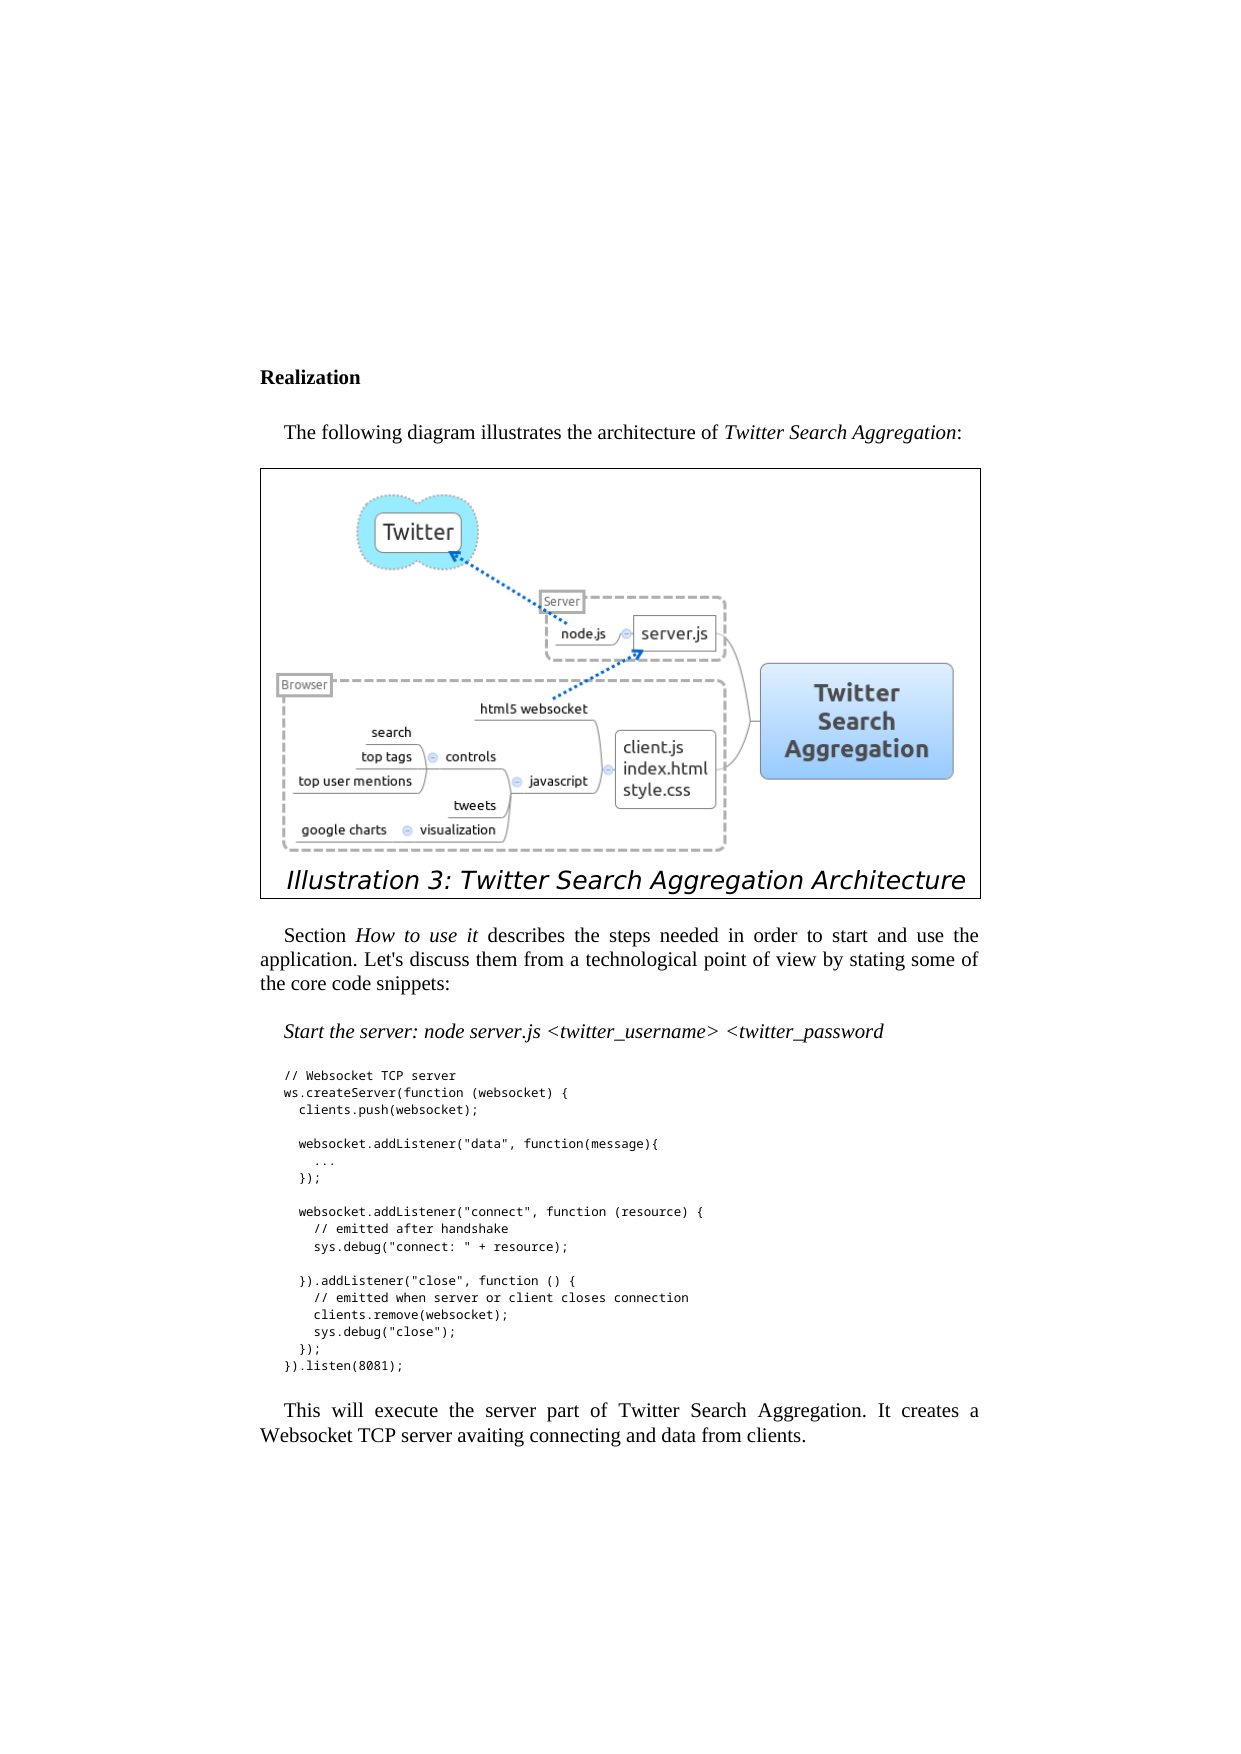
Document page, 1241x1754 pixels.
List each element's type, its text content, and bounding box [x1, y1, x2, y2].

text websocket.addListener("data", function(message){ [260, 1135, 980, 1152]
picture [263, 483, 978, 867]
text clients.push(websocket); [260, 1101, 980, 1118]
text }).addListener("close", function () { [260, 1272, 980, 1289]
text Illustration 3: Twitter Search Aggregation Architecture [263, 867, 977, 895]
text // emitted when server or client closes connection [260, 1289, 980, 1306]
text ... [260, 1152, 980, 1169]
text // emitted after handshake [260, 1221, 980, 1238]
text }); [260, 1340, 980, 1357]
text websocket.addListener("connect", function (resource) { [260, 1203, 980, 1221]
text ws.createServer(function (websocket) { [260, 1084, 980, 1101]
text This will execute the server part of Twitter Search Aggregation. It creates a Websocket TCP server avaiting connecting and data from clients. [260, 1398, 980, 1447]
text sys.debug("connect: " + resource); [260, 1238, 980, 1255]
text }); [260, 1169, 980, 1186]
text Section How to use it describes the steps needed in order to start and use the application. Let's discuss them from a technological point of view by stating some of the core code snippets: [260, 922, 980, 995]
text sys.debug("close"); [260, 1323, 980, 1340]
subtitle Realization [260, 361, 980, 390]
text Start the server: node server.js <twitter_username> <twitter_password [260, 1019, 980, 1043]
text clients.remove(websocket); [260, 1306, 980, 1323]
text The following diagram illustrates the architecture of Twitter Search Aggregation: [260, 419, 980, 444]
text }).listen(8081); [260, 1357, 980, 1374]
text // Websocket TCP server [260, 1067, 980, 1084]
